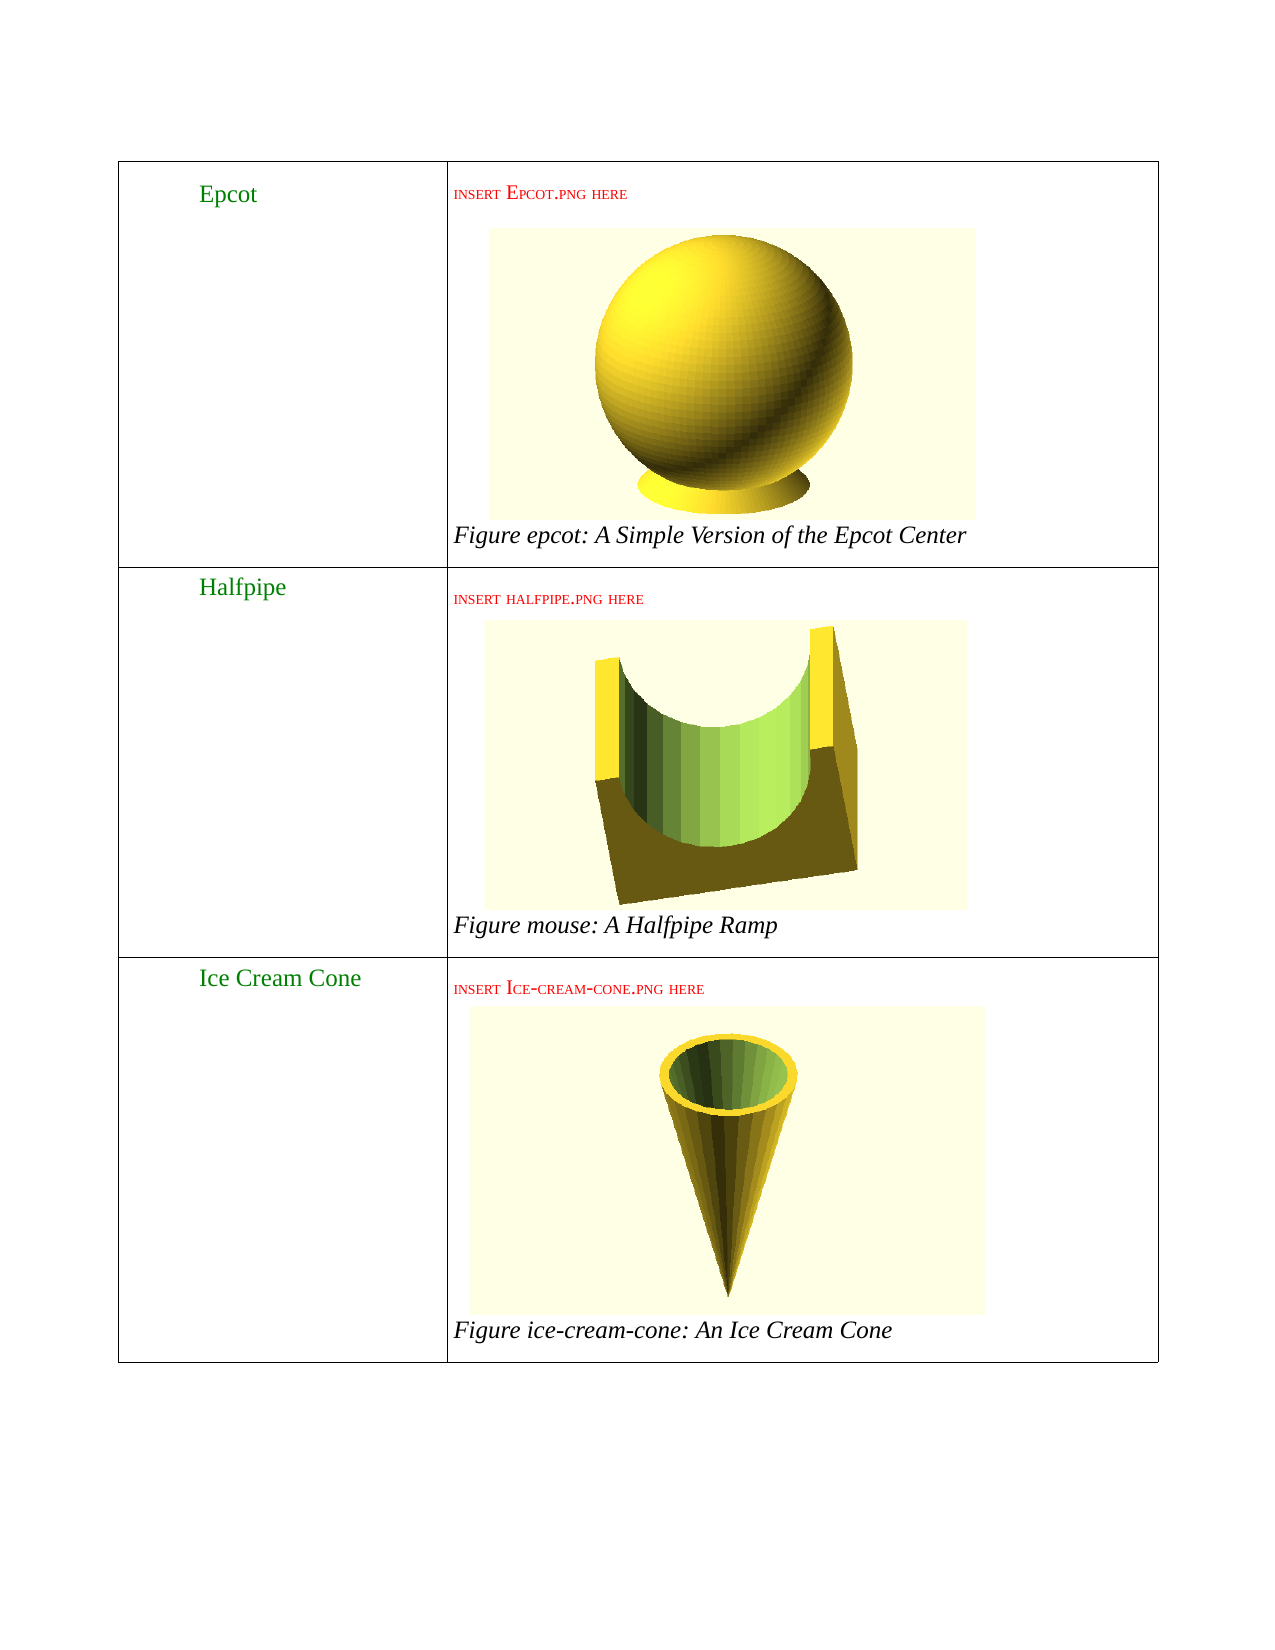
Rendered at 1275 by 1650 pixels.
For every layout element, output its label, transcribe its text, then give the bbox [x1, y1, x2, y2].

picture [488, 228, 976, 520]
picture [470, 1006, 986, 1315]
table_cell insert halfpipe.png here Figure mouse: A Halfpipe Ramp [448, 568, 1158, 957]
table_cell Halfpipe [119, 568, 447, 957]
table_cell Ice Cream Cone [119, 958, 447, 1362]
picture [484, 620, 968, 910]
table_cell insert Ice-cream-cone.png here Figure ice-cream-cone: An Ice Cream Cone [448, 958, 1158, 1362]
table_header Epcot [119, 162, 447, 567]
table_header insert Epcot.png here Figure epcot: A Simple Version of the Epcot Center [448, 162, 1158, 567]
